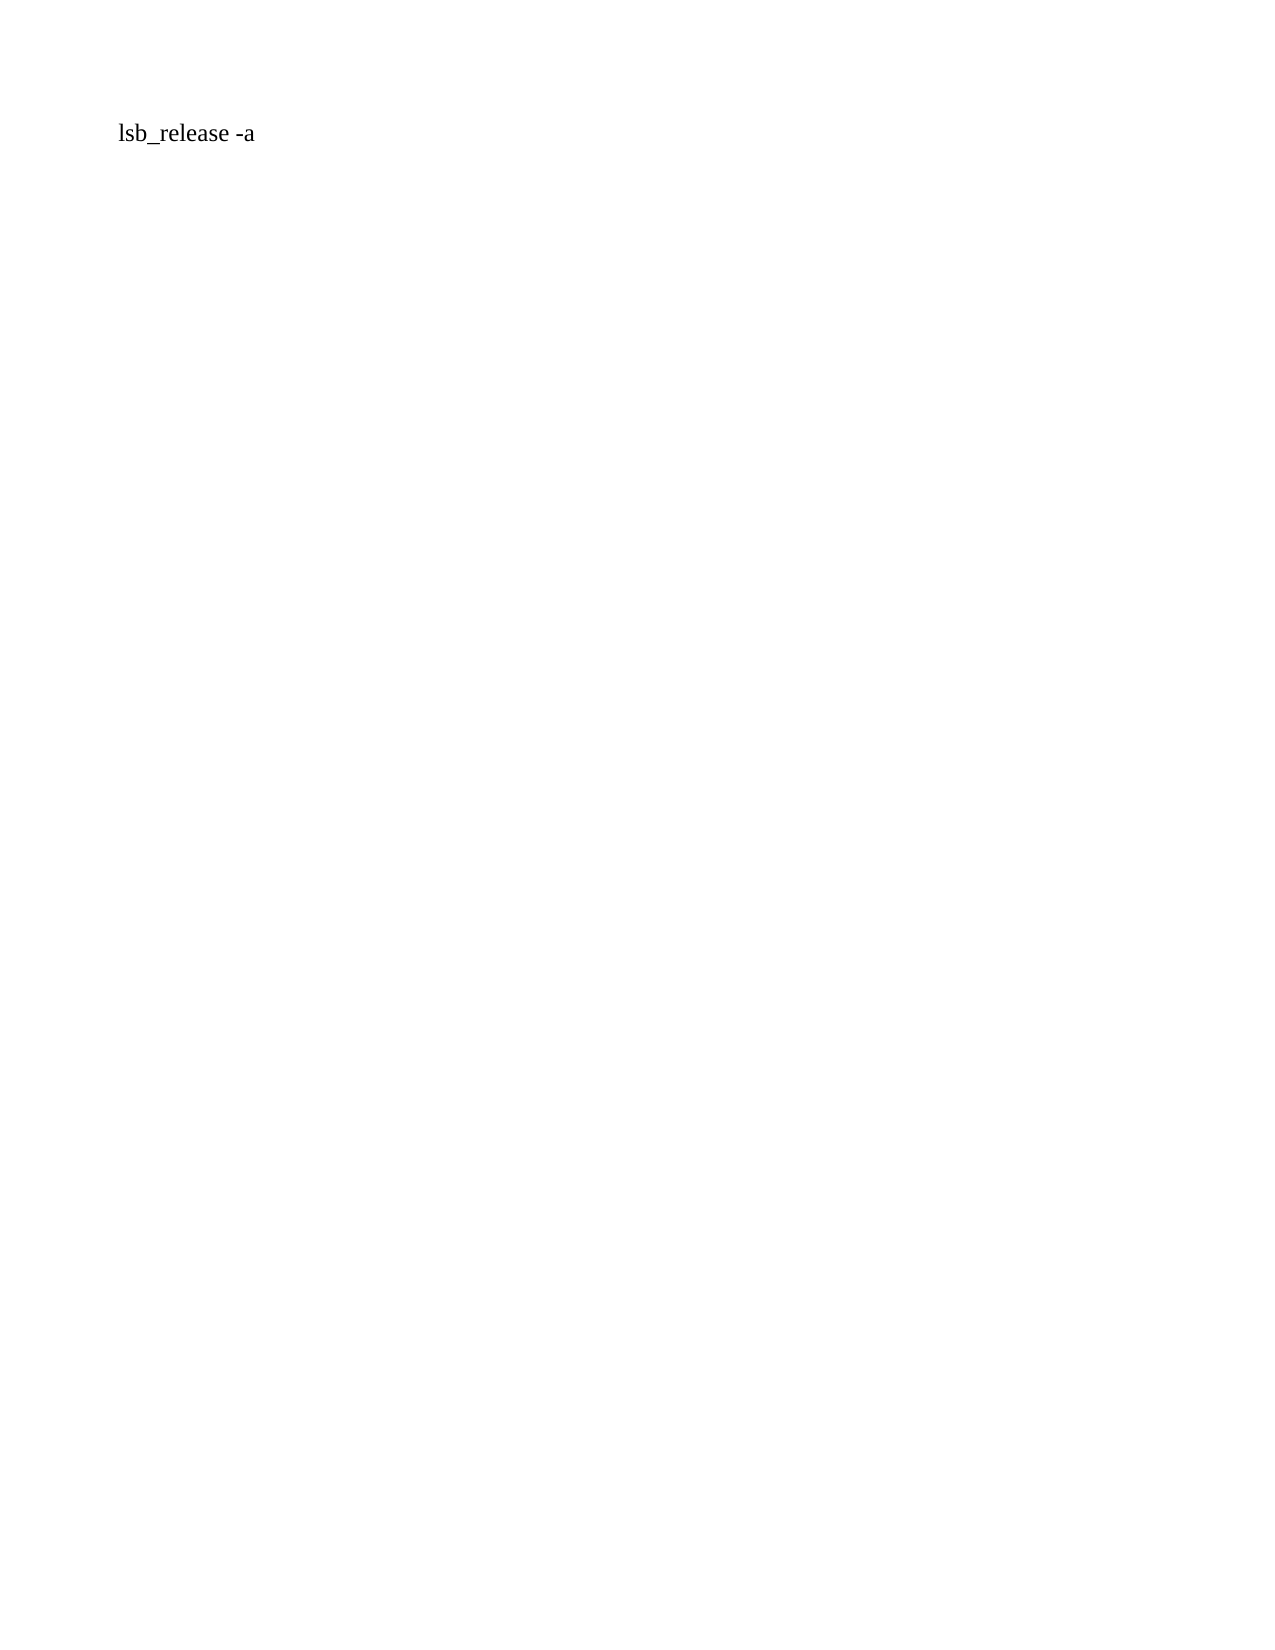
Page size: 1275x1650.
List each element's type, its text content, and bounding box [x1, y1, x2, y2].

text lsb_release -a [118, 118, 1157, 147]
